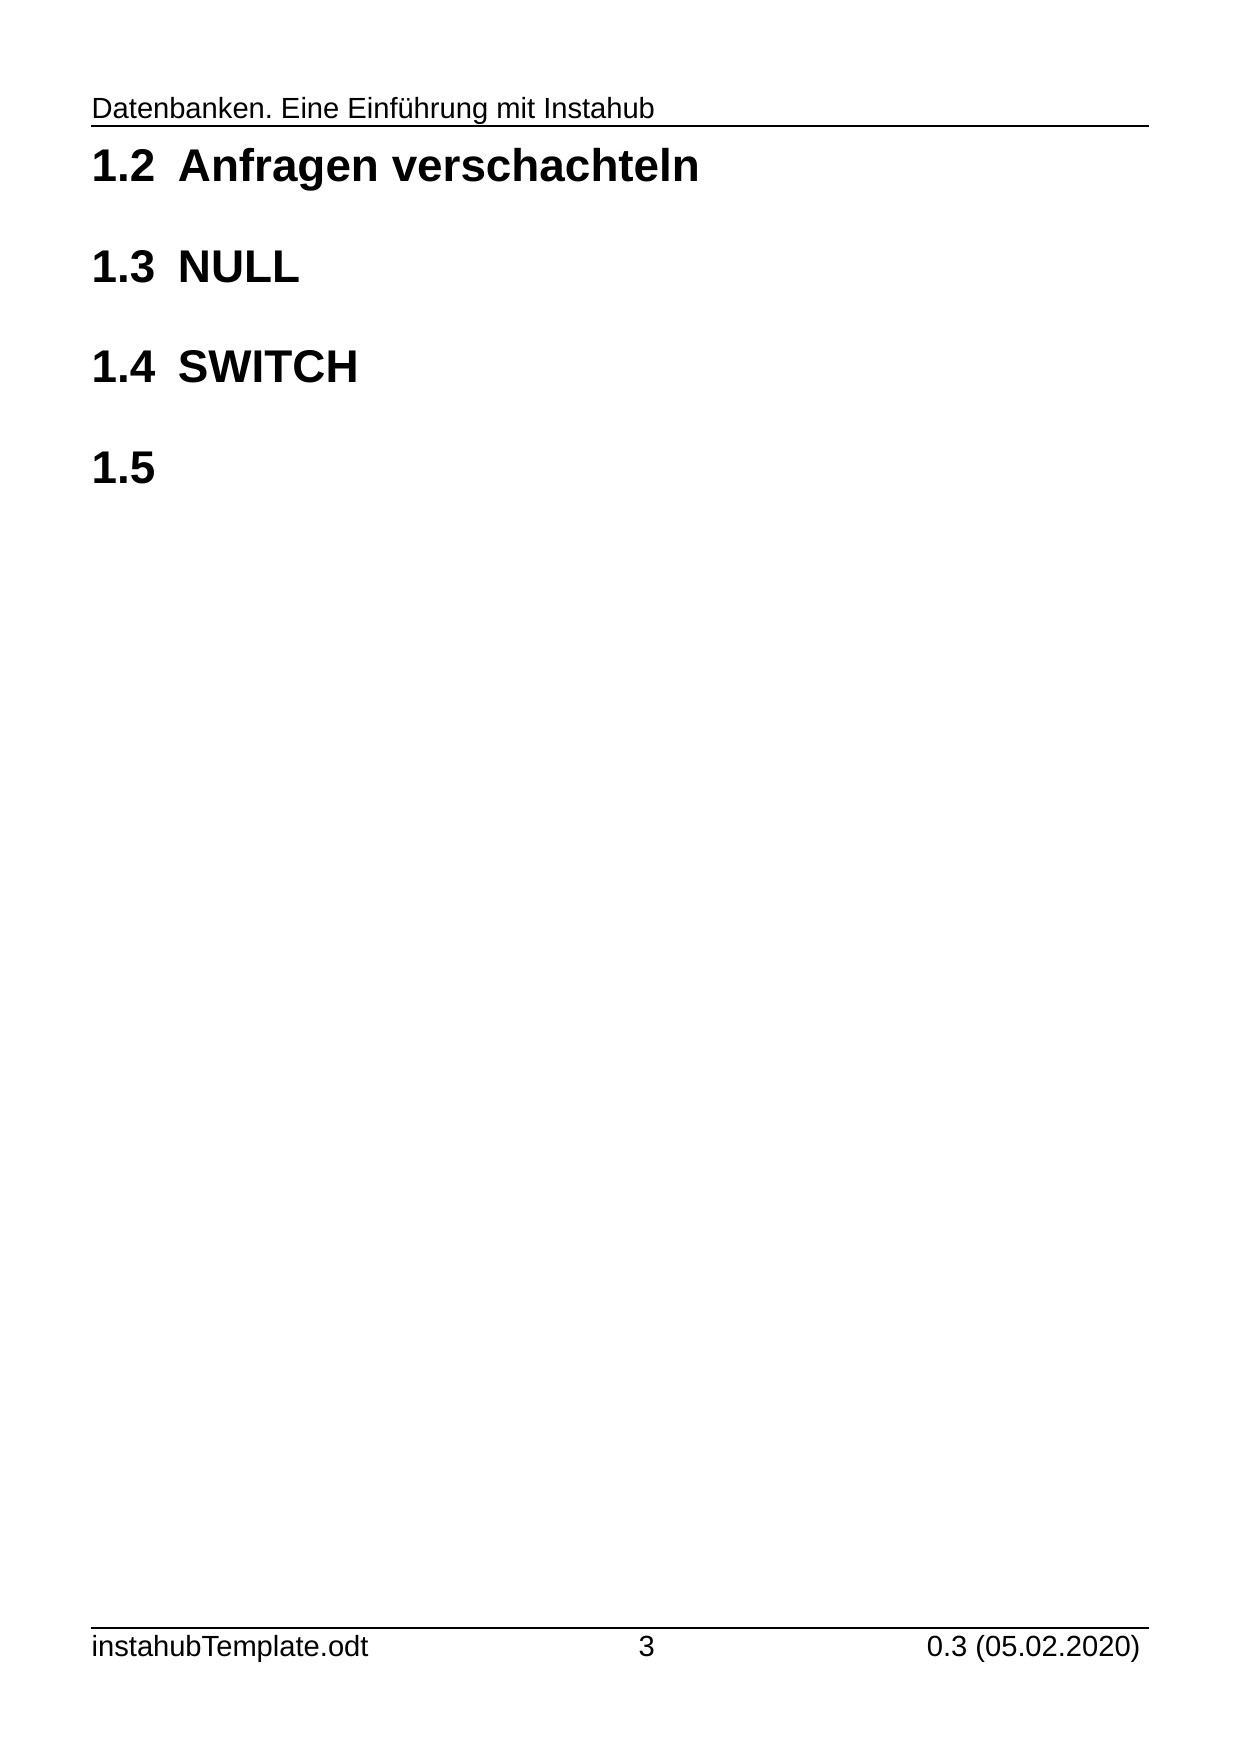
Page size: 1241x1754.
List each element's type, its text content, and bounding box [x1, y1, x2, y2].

subtitle Anfragen verschachteln [91, 139, 1149, 192]
subtitle SWITCH [91, 340, 1149, 393]
subtitle NULL [91, 239, 1149, 292]
